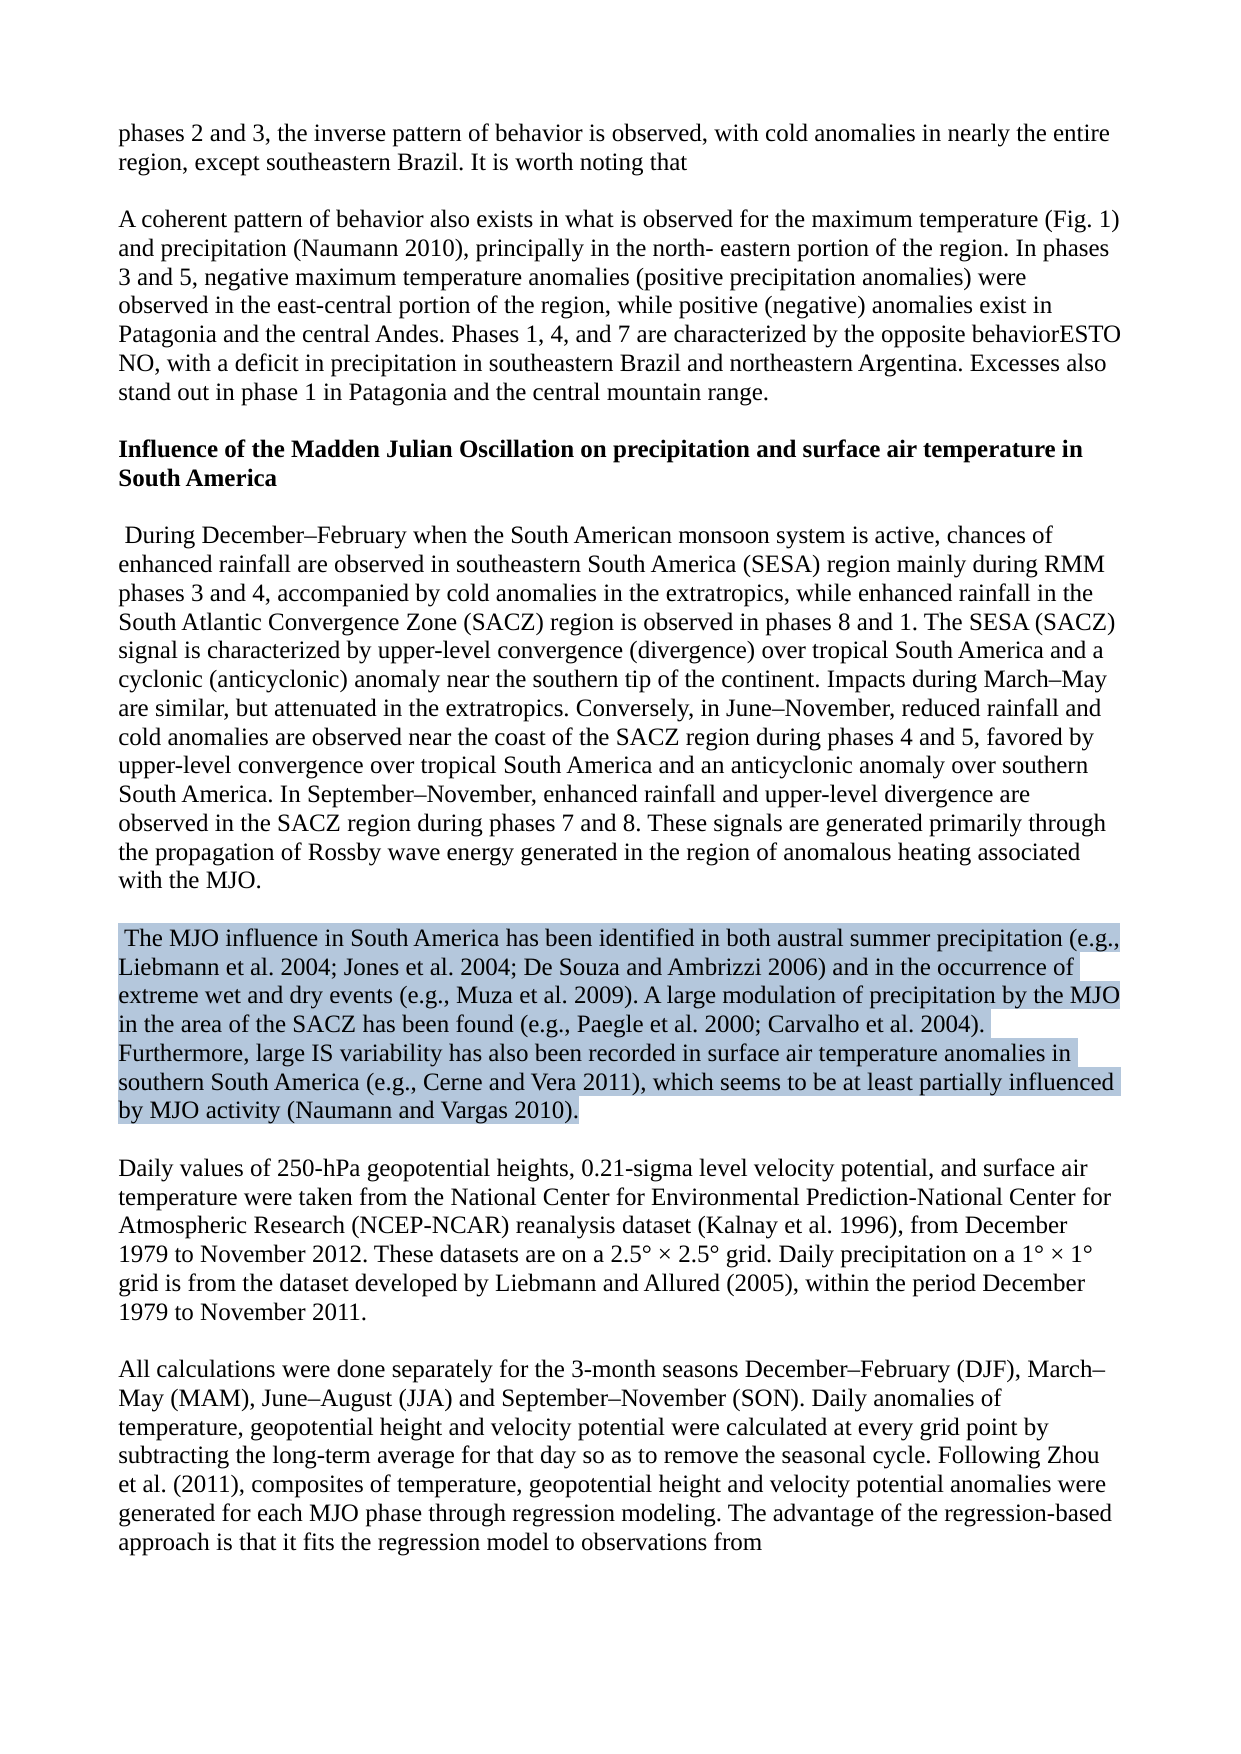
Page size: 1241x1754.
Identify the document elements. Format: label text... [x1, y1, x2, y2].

text The MJO influence in South America has been identified in both austral summer precipitation (e.g., Liebmann et al. 2004; Jones et al. 2004; De Souza and Ambrizzi 2006) and in the occurrence of extreme wet and dry events (e.g., Muza et al. 2009). A large modulation of precipitation by the MJO in the area of the SACZ has been found (e.g., Paegle et al. 2000; Carvalho et al. 2004). Furthermore, large IS variability has also been recorded in surface air temperature anomalies in southern South America (e.g., Cerne and Vera 2011), which seems to be at least partially influenced by MJO activity (Naumann and Vargas 2010). [118, 923, 1122, 1124]
text Influence of the Madden Julian Oscillation on precipitation and surface air temperature in South America [118, 434, 1122, 492]
text Daily values of 250-hPa geopotential heights, 0.21-sigma level velocity potential, and surface air temperature were taken from the National Center for Environmental Prediction-National Center for Atmospheric Research (NCEP-NCAR) reanalysis dataset (Kalnay et al. 1996), from December 1979 to November 2012. These datasets are on a 2.5° × 2.5° grid. Daily precipitation on a 1° × 1° grid is from the dataset developed by Liebmann and Allured (2005), within the period December 1979 to November 2011. [118, 1153, 1122, 1326]
text During December–February when the South American monsoon system is active, chances of enhanced rainfall are observed in southeastern South America (SESA) region mainly during RMM phases 3 and 4, accompanied by cold anomalies in the extratropics, while enhanced rainfall in the South Atlantic Convergence Zone (SACZ) region is observed in phases 8 and 1. The SESA (SACZ) signal is characterized by upper-level convergence (divergence) over tropical South America and a cyclonic (anticyclonic) anomaly near the southern tip of the continent. Impacts during March–May are similar, but attenuated in the extratropics. Conversely, in June–November, reduced rainfall and cold anomalies are observed near the coast of the SACZ region during phases 4 and 5, favored by upper-level convergence over tropical South America and an anticyclonic anomaly over southern South America. In September–November, enhanced rainfall and upper-level divergence are observed in the SACZ region during phases 7 and 8. These signals are generated primarily through the propagation of Rossby wave energy generated in the region of anomalous heating associated with the MJO. [118, 521, 1122, 894]
text A coherent pattern of behavior also exists in what is observed for the maximum temperature (Fig. 1) and precipitation (Naumann 2010), principally in the north- eastern portion of the region. In phases 3 and 5, negative maximum temperature anomalies (positive precipitation anomalies) were observed in the east-central portion of the region, while positive (negative) anomalies exist in Patagonia and the central Andes. Phases 1, 4, and 7 are characterized by the opposite behaviorESTO NO, with a deficit in precipitation in southeastern Brazil and northeastern Argentina. Excesses also stand out in phase 1 in Patagonia and the central mountain range. [118, 204, 1122, 406]
text All calculations were done separately for the 3-month seasons December–February (DJF), March–May (MAM), June–August (JJA) and September–November (SON). Daily anomalies of temperature, geopotential height and velocity potential were calculated at every grid point by subtracting the long-term average for that day so as to remove the seasonal cycle. Following Zhou et al. (2011), composites of temperature, geopotential height and velocity potential anomalies were generated for each MJO phase through regression modeling. The advantage of the regression-based approach is that it fits the regression model to observations from [118, 1354, 1122, 1556]
text phases 2 and 3, the inverse pattern of behavior is observed, with cold anomalies in nearly the entire region, except southeastern Brazil. It is worth noting that [118, 118, 1122, 176]
